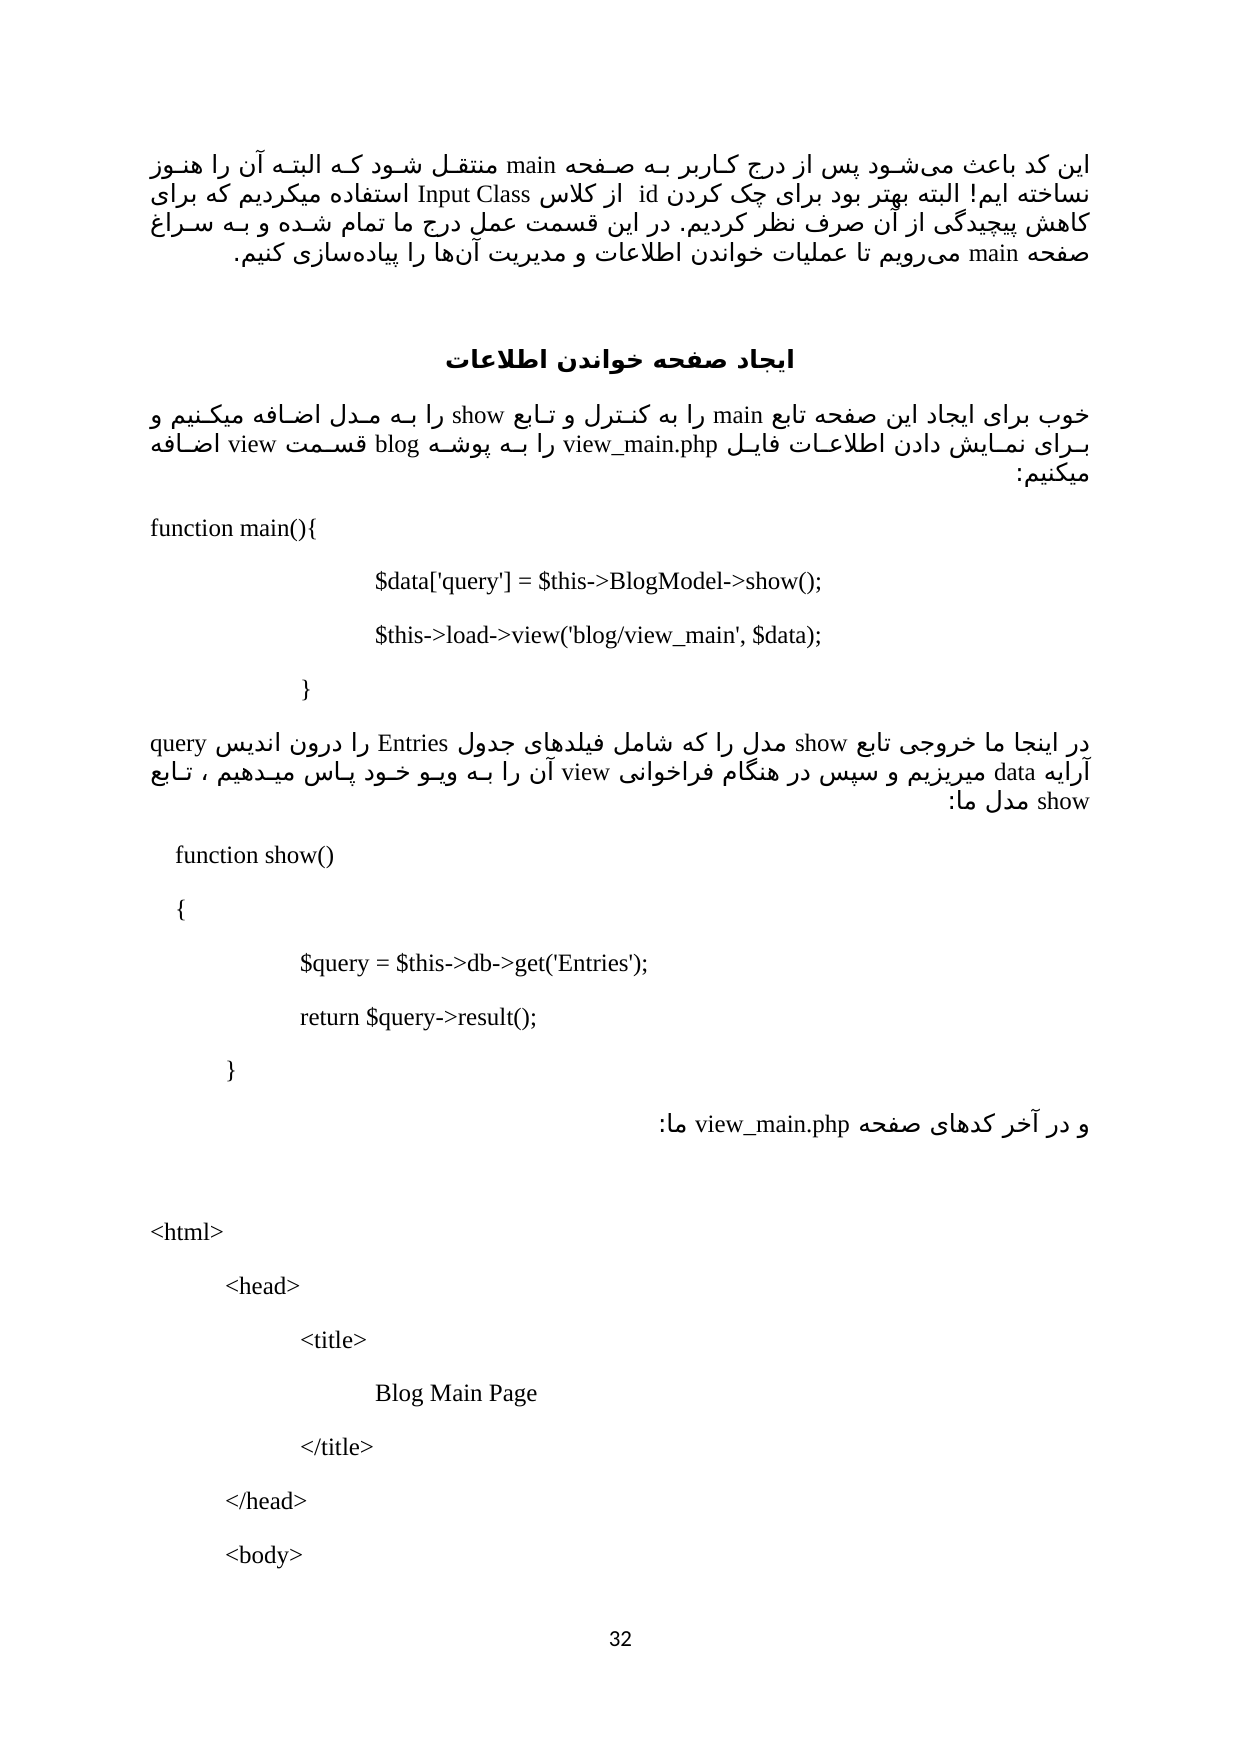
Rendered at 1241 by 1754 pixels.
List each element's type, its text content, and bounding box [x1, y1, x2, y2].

text { [150, 894, 1090, 923]
text $data['query'] = $this->BlogModel->show(); [150, 566, 1090, 595]
text Blog Main Page [150, 1378, 1090, 1407]
text </head> [150, 1486, 1090, 1515]
text <body> [150, 1540, 1090, 1568]
text </title> [150, 1432, 1090, 1461]
text در اینجا ما خروجی تابع show مدل را که شامل فیلدهای جدول Entries را درون اندیس query آرایه data میریزیم و سپس در هنگام فراخوانی view آن را به ویو خود پاس میدهیم ، تابع show مدل ما: [150, 728, 1090, 815]
text function show() [150, 840, 1090, 869]
text ایجاد صفحه خواندن اطلاعات [150, 346, 1090, 375]
text <html> [150, 1217, 1090, 1246]
text این کد باعث می‌شود پس از درج کاربر به صفحه main منتقل شود که البته آن را هنوز نساخته ایم! البته بهتر بود برای چک کردن id از کلاس Input Class استفاده میکردیم که برای کاهش پیچیدگی از آن صرف نظر کردیم. در این قسمت عمل درج ما تمام شده و به سراغ صفحه main می‌رویم تا عملیات خواندن اطلاعات و مدیریت آن‌ها را پیاده‌سازی کنیم. [150, 150, 1090, 267]
text } [150, 674, 1090, 703]
text } [150, 1055, 1090, 1084]
text $query = $this->db->get('Entries'); [150, 948, 1090, 977]
text function main(){ [150, 513, 1090, 541]
text <title> [150, 1325, 1090, 1353]
text return $query->result(); [150, 1002, 1090, 1030]
text خوب برای ایجاد این صفحه تابع main را به کنترل و تابع show را به مدل اضافه میکنیم و برای نمایش دادن اطلاعات فایل view_main.php را به پوشه blog قسمت view اضافه میکنیم: [150, 400, 1090, 488]
text <head> [150, 1271, 1090, 1300]
text و در آخر کدهای صفحه view_main.php ما: [150, 1109, 1090, 1138]
text $this->load->view('blog/view_main', $data); [150, 620, 1090, 649]
